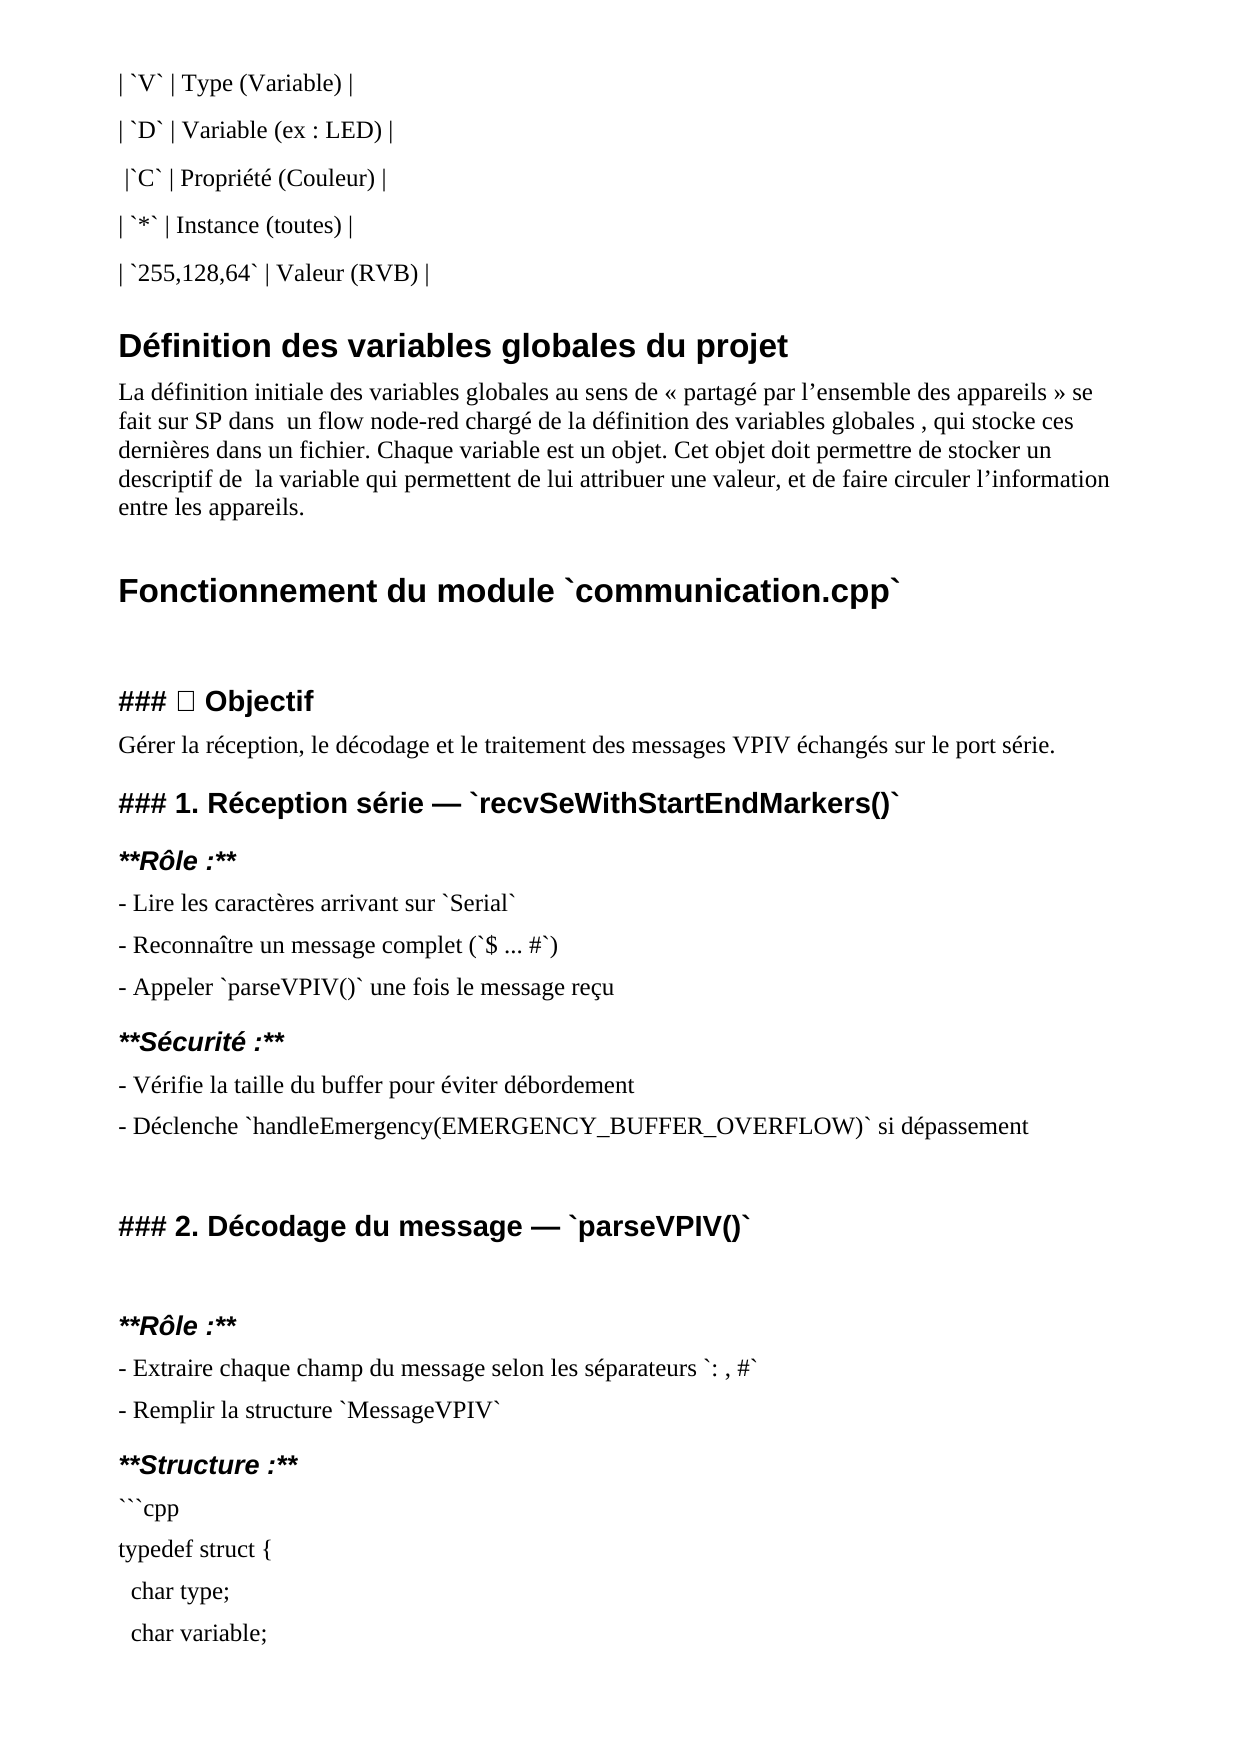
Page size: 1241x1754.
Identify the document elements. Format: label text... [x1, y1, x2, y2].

text |`C` | Propriété (Couleur) | [118, 163, 1122, 192]
subtitle **Rôle :** [118, 845, 1122, 876]
text | `255,128,64` | Valeur (RVB) | [118, 258, 1122, 287]
text | `V` | Type (Variable) | [118, 68, 1122, 96]
subtitle **Sécurité :** [118, 1026, 1122, 1057]
text typedef struct { [118, 1534, 1122, 1563]
text La définition initiale des variables globales au sens de « partagé par l’ensemble des appareils » se fait sur SP dans un flow node-red chargé de la définition des variables globales , qui stocke ces dernières dans un fichier. Chaque variable est un objet. Cet objet doit permettre de stocker un descriptif de la variable qui permettent de lui attribuer une valeur, et de faire circuler l’information entre les appareils. [118, 377, 1122, 521]
subtitle ### 1. Réception série — `recvSeWithStartEndMarkers()` [118, 786, 1122, 820]
text - Extraire chaque champ du message selon les séparateurs `: , #` [118, 1353, 1122, 1382]
text - Remplir la structure `MessageVPIV` [118, 1395, 1122, 1424]
subtitle **Rôle :** [118, 1309, 1122, 1341]
subtitle Définition des variables globales du projet [118, 327, 1122, 365]
text - Lire les caractères arrivant sur `Serial` [118, 888, 1122, 917]
text Gérer la réception, le décodage et le traitement des messages VPIV échangés sur le port série. [118, 730, 1122, 759]
text | `*` | Instance (toutes) | [118, 211, 1122, 239]
text - Reconnaître un message complet (`$ ... #`) [118, 930, 1122, 959]
subtitle **Structure :** [118, 1449, 1122, 1480]
text char type; [118, 1576, 1122, 1605]
text ```cpp [118, 1493, 1122, 1522]
text - Appeler `parseVPIV()` une fois le message reçu [118, 972, 1122, 1001]
text | `D` | Variable (ex : LED) | [118, 115, 1122, 144]
text - Vérifie la taille du buffer pour éviter débordement [118, 1070, 1122, 1098]
text - Déclenche `handleEmergency(EMERGENCY_BUFFER_OVERFLOW)` si dépassement [118, 1111, 1122, 1140]
subtitle ### 2. Décodage du message — `parseVPIV()` [118, 1209, 1122, 1243]
text char variable; [118, 1618, 1122, 1647]
subtitle Fonctionnement du module `communication.cpp` [118, 571, 1122, 609]
subtitle ### 🧱 Objectif [118, 684, 1122, 717]
